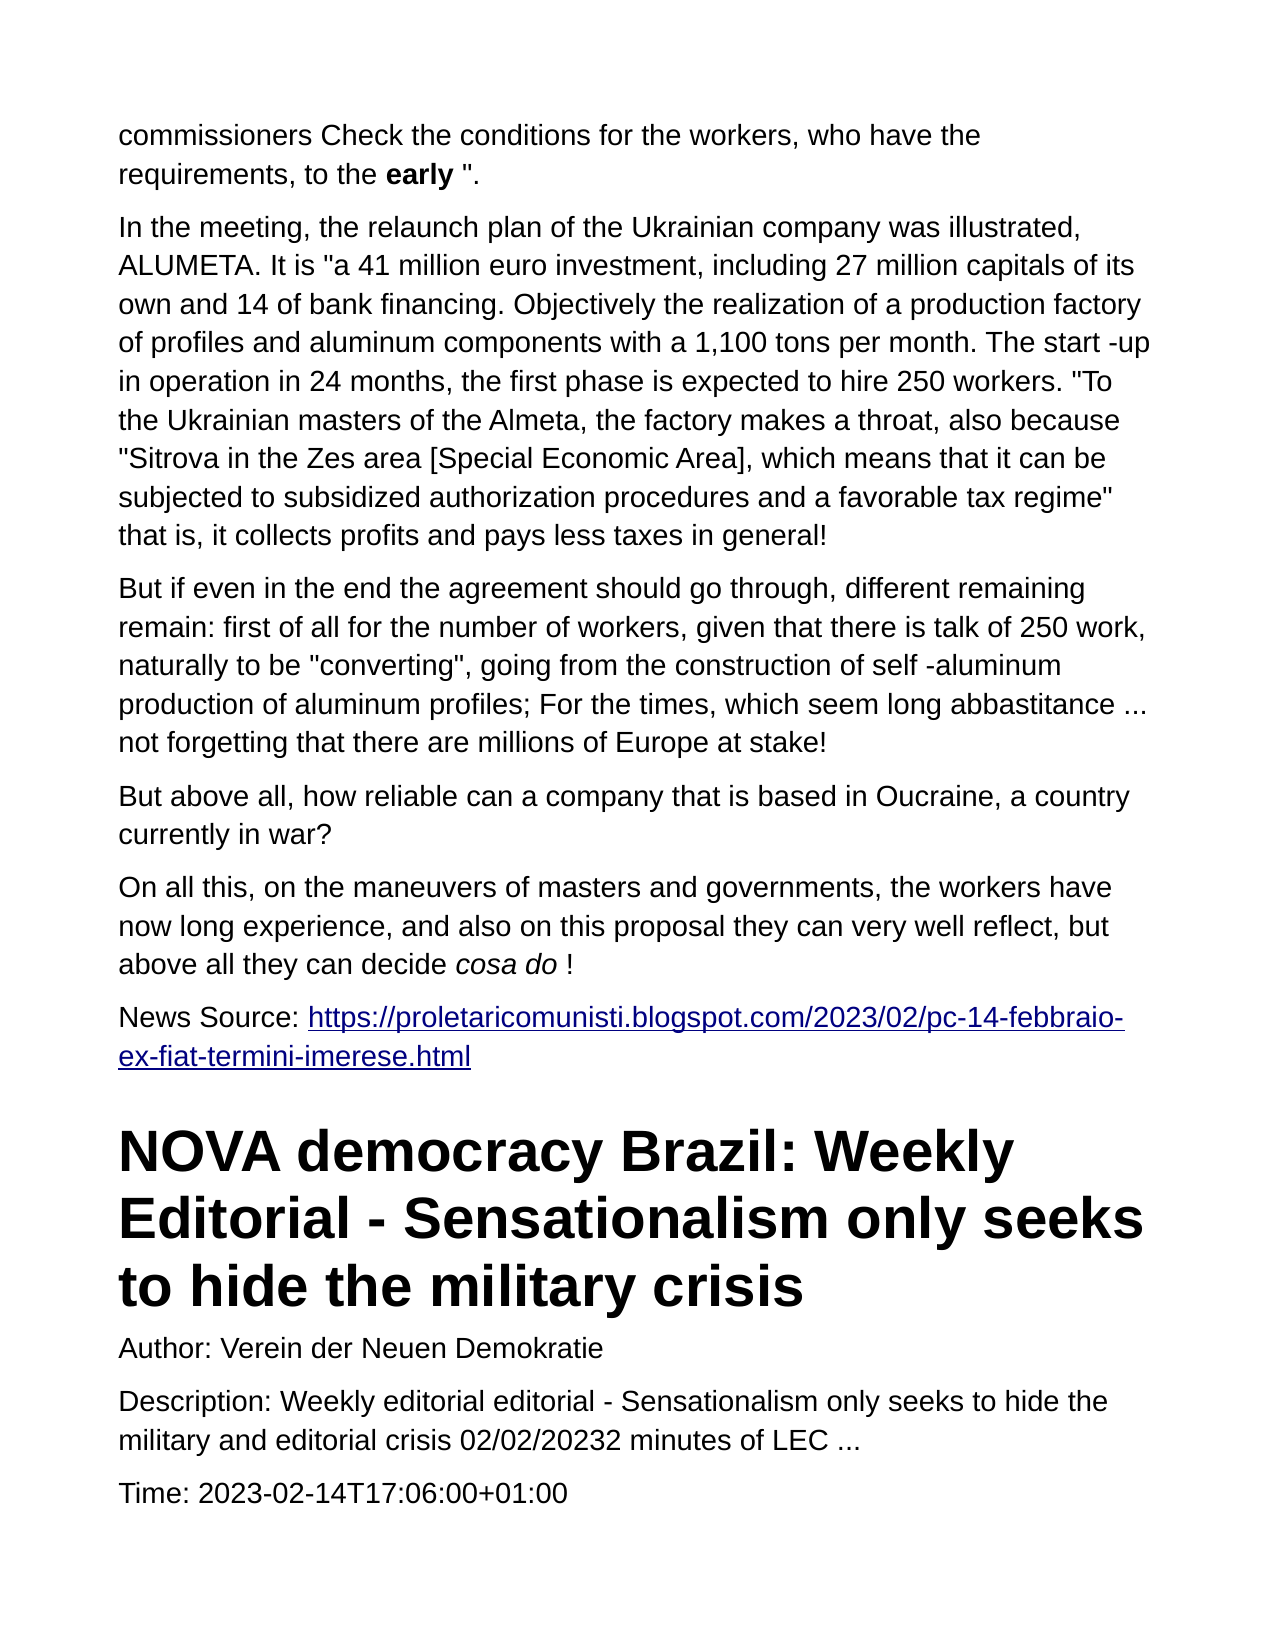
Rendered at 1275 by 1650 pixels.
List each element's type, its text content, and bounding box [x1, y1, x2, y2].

subtitle NOVA democracy Brazil: Weekly Editorial - Sensationalism only seeks to hide the military crisis [118, 1117, 1157, 1318]
text commissioners Check the conditions for the workers, who have the requirements, to the early ". [118, 118, 1157, 190]
text News Source: https://proletaricomunisti.blogspot.com/2023/02/pc-14-febbraio-ex-fiat-termini-imerese.html [118, 1000, 1157, 1072]
text Time: 2023-02-14T17:06:00+01:00 [118, 1476, 1157, 1509]
text Description: Weekly editorial editorial - Sensationalism only seeks to hide the military and editorial crisis 02/02/20232 minutes of LEC ... [118, 1384, 1157, 1456]
text But above all, how reliable can a company that is based in Oucraine, a country currently in war? [118, 778, 1157, 851]
text Author: Verein der Neuen Demokratie [118, 1331, 1157, 1364]
text On all this, on the maneuvers of masters and governments, the workers have now long experience, and also on this proposal they can very well reflect, but above all they can decide cosa do ! [118, 870, 1157, 981]
text But if even in the end the agreement should go through, different remaining remain: first of all for the number of workers, given that there is talk of 250 work, naturally to be "converting", going from the construction of self -aluminum production of aluminum profiles; For the times, which seem long abbastitance ... not forgetting that there are millions of Europe at stake! [118, 571, 1157, 759]
text In the meeting, the relaunch plan of the Ukrainian company was illustrated, ALUMETA. It is "a 41 million euro investment, including 27 million capitals of its own and 14 of bank financing. Objectively the realization of a production factory of profiles and aluminum components with a 1,100 tons per month. The start -up in operation in 24 months, the first phase is expected to hire 250 workers. "To the Ukrainian masters of the Almeta, the factory makes a throat, also because "Sitrova in the Zes area [Special Economic Area], which means that it can be subjected to subsidized authorization procedures and a favorable tax regime" that is, it collects profits and pays less taxes in general! [118, 210, 1157, 552]
